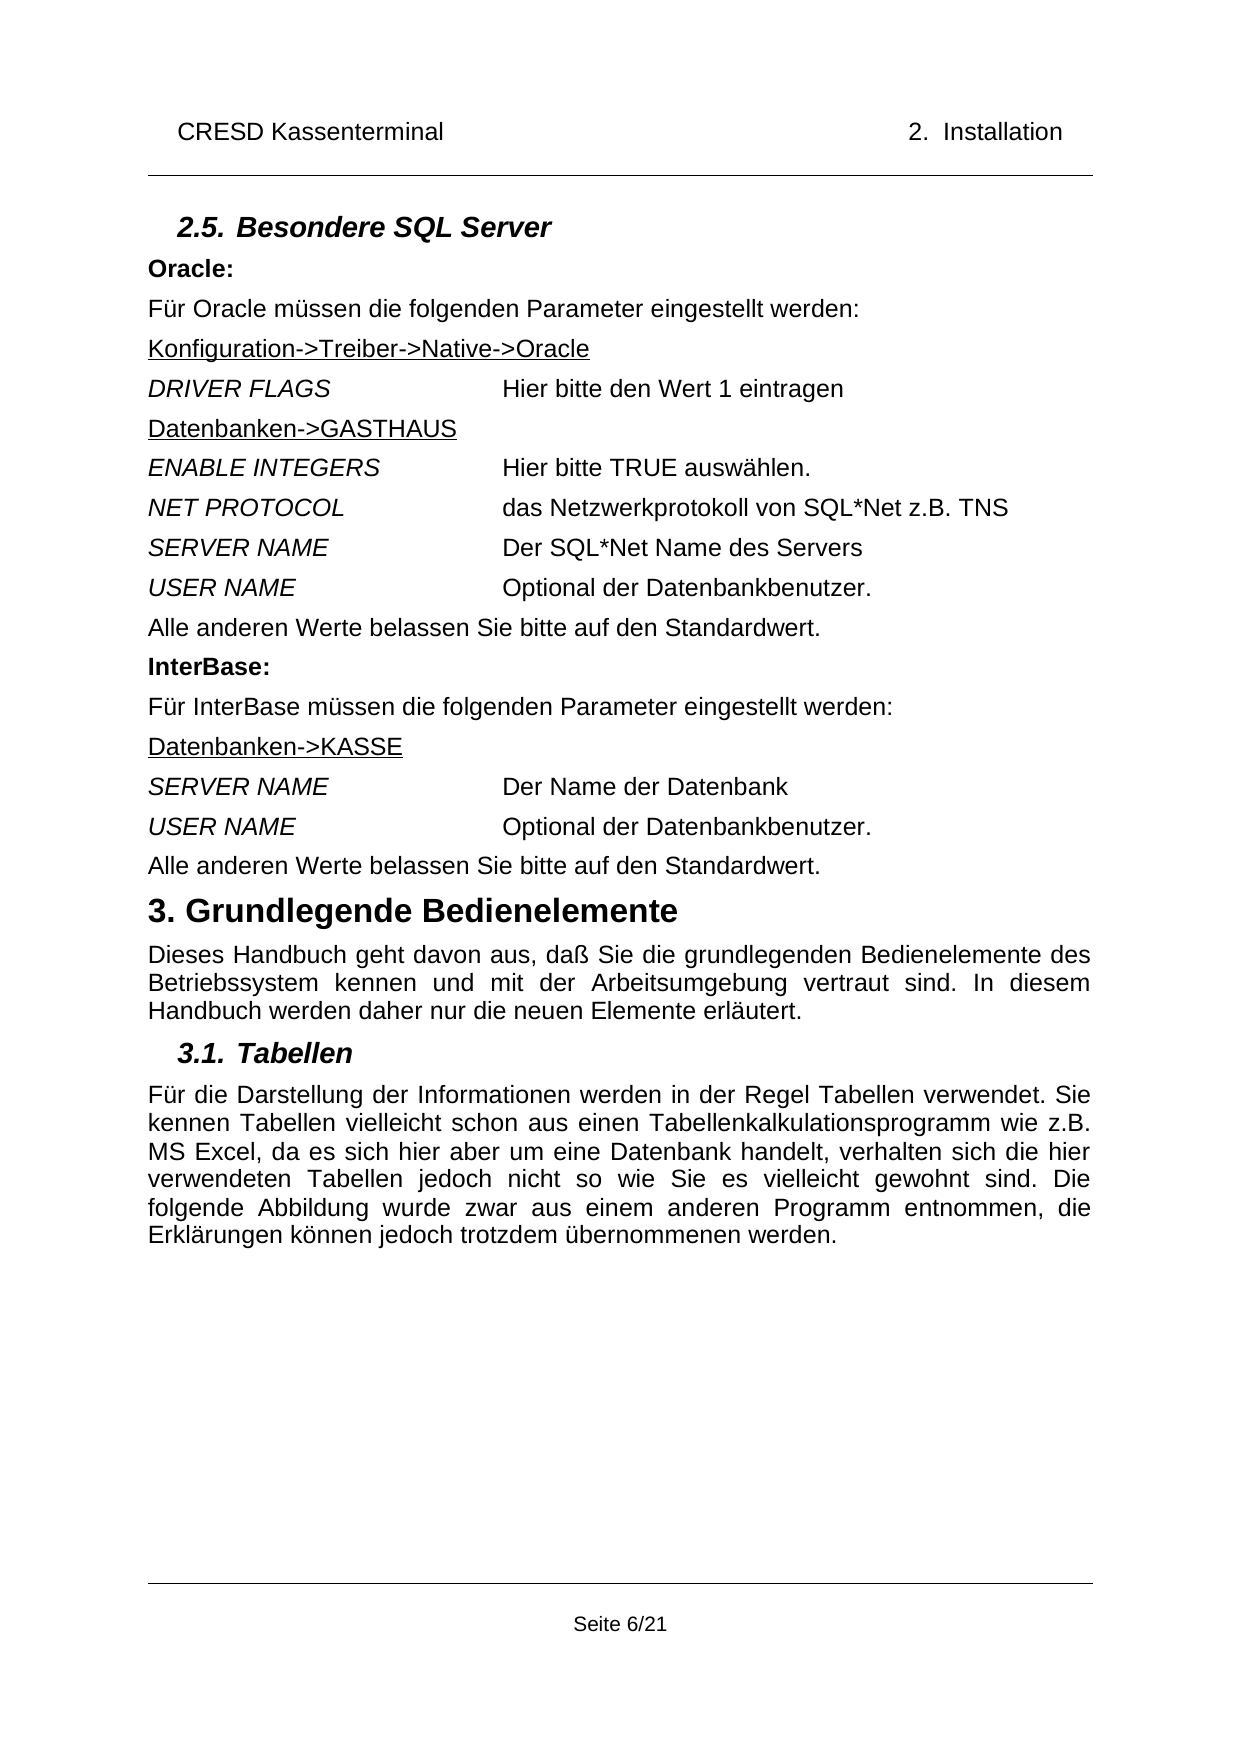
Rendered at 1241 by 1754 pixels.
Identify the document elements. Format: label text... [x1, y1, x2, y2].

subtitle Besondere SQL Server [177, 211, 1093, 243]
subtitle Grundlegende Bedienelemente [148, 892, 1093, 929]
text ENABLE INTEGERS Hier bitte TRUE auswählen. [148, 454, 1093, 482]
text USER NAME Optional der Datenbankbenutzer. [148, 812, 1093, 840]
text Für Oracle müssen die folgenden Parameter eingestellt werden: [148, 295, 1093, 323]
text Für die Darstellung der Informationen werden in der Regel Tabellen verwendet. Sie kennen Tabellen vielleicht schon aus einen Tabellenkalkulationsprogramm wie z.B. MS Excel, da es sich hier aber um eine Datenbank handelt, verhalten sich die hier verwendeten Tabellen jedoch nicht so wie Sie es vielleicht gewohnt sind. Die folgende Abbildung wurde zwar aus einem anderen Programm entnommen, die Erklärungen können jedoch trotzdem übernommenen werden. [148, 1081, 1093, 1249]
text Alle anderen Werte belassen Sie bitte auf den Standardwert. [148, 852, 1093, 880]
text Oracle: [148, 255, 1093, 283]
text Datenbanken->GASTHAUS [148, 414, 1093, 442]
text Datenbanken->KASSE [148, 733, 1093, 761]
text SERVER NAME Der Name der Datenbank [148, 773, 1093, 801]
text SERVER NAME Der SQL*Net Name des Servers [148, 534, 1093, 562]
text Dieses Handbuch geht davon aus, daß Sie die grundlegenden Bedienelemente des Betriebssystem kennen und mit der Arbeitsumgebung vertraut sind. In diesem Handbuch werden daher nur die neuen Elemente erläutert. [148, 941, 1093, 1025]
text InterBase: [148, 653, 1093, 681]
text Für InterBase müssen die folgenden Parameter eingestellt werden: [148, 693, 1093, 721]
subtitle Tabellen [177, 1037, 1093, 1069]
text NET PROTOCOL das Netzwerkprotokoll von SQL*Net z.B. TNS [148, 494, 1093, 522]
text Alle anderen Werte belassen Sie bitte auf den Standardwert. [148, 613, 1093, 641]
text DRIVER FLAGS Hier bitte den Wert 1 eintragen [148, 375, 1093, 403]
text Konfiguration->Treiber->Native->Oracle [148, 335, 1093, 363]
text USER NAME Optional der Datenbankbenutzer. [148, 574, 1093, 602]
